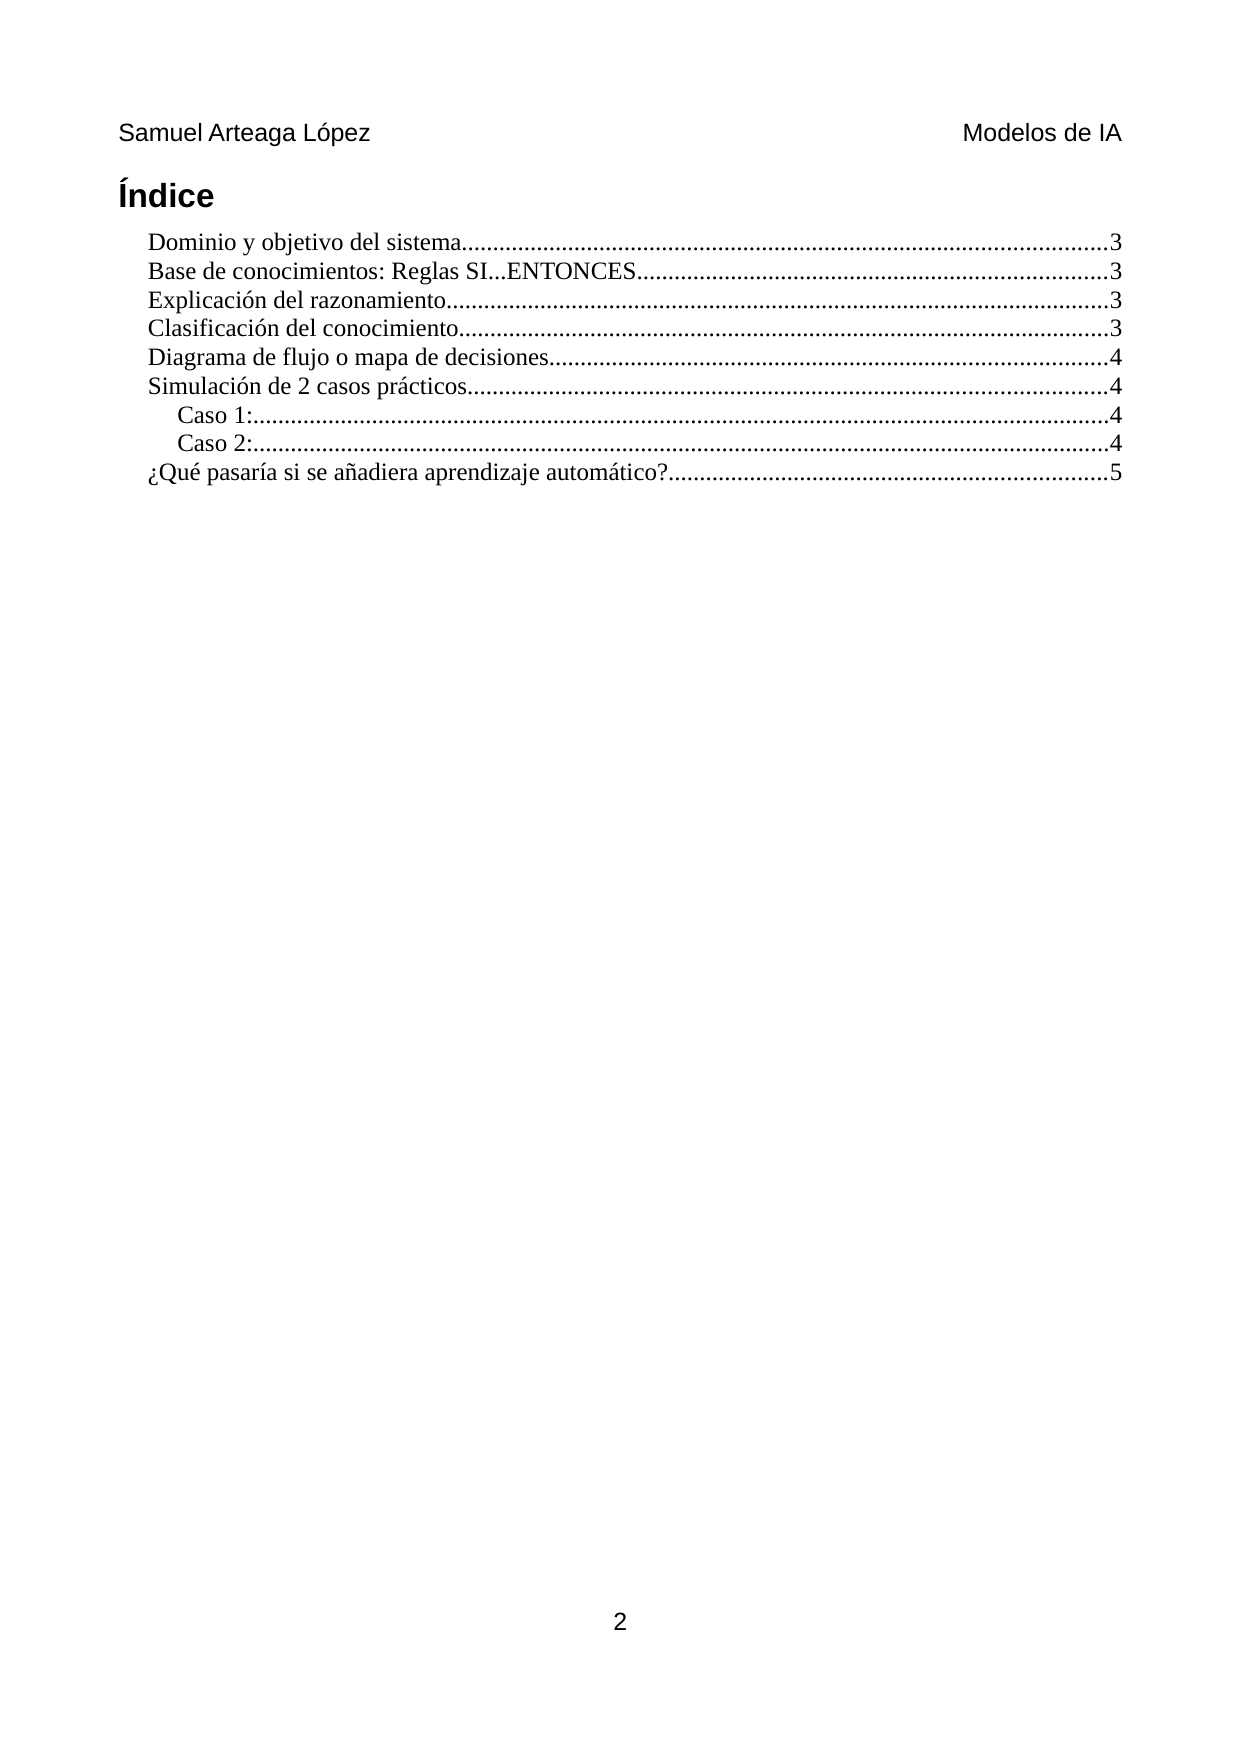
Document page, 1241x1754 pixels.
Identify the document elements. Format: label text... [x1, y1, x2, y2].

text Base de conocimientos: Reglas SI...ENTONCES 3 [148, 256, 1122, 285]
text Explicación del razonamiento 3 [148, 285, 1122, 313]
text Clasificación del conocimiento 3 [148, 313, 1122, 342]
text ¿Qué pasaría si se añadiera aprendizaje automático? 5 [148, 457, 1122, 486]
text Caso 2: 4 [177, 428, 1122, 457]
text Simulación de 2 casos prácticos 4 [148, 371, 1122, 400]
text Diagrama de flujo o mapa de decisiones 4 [148, 342, 1122, 371]
text Dominio y objetivo del sistema 3 [148, 227, 1122, 256]
text Caso 1: 4 [177, 400, 1122, 428]
subtitle Índice [118, 176, 1122, 215]
